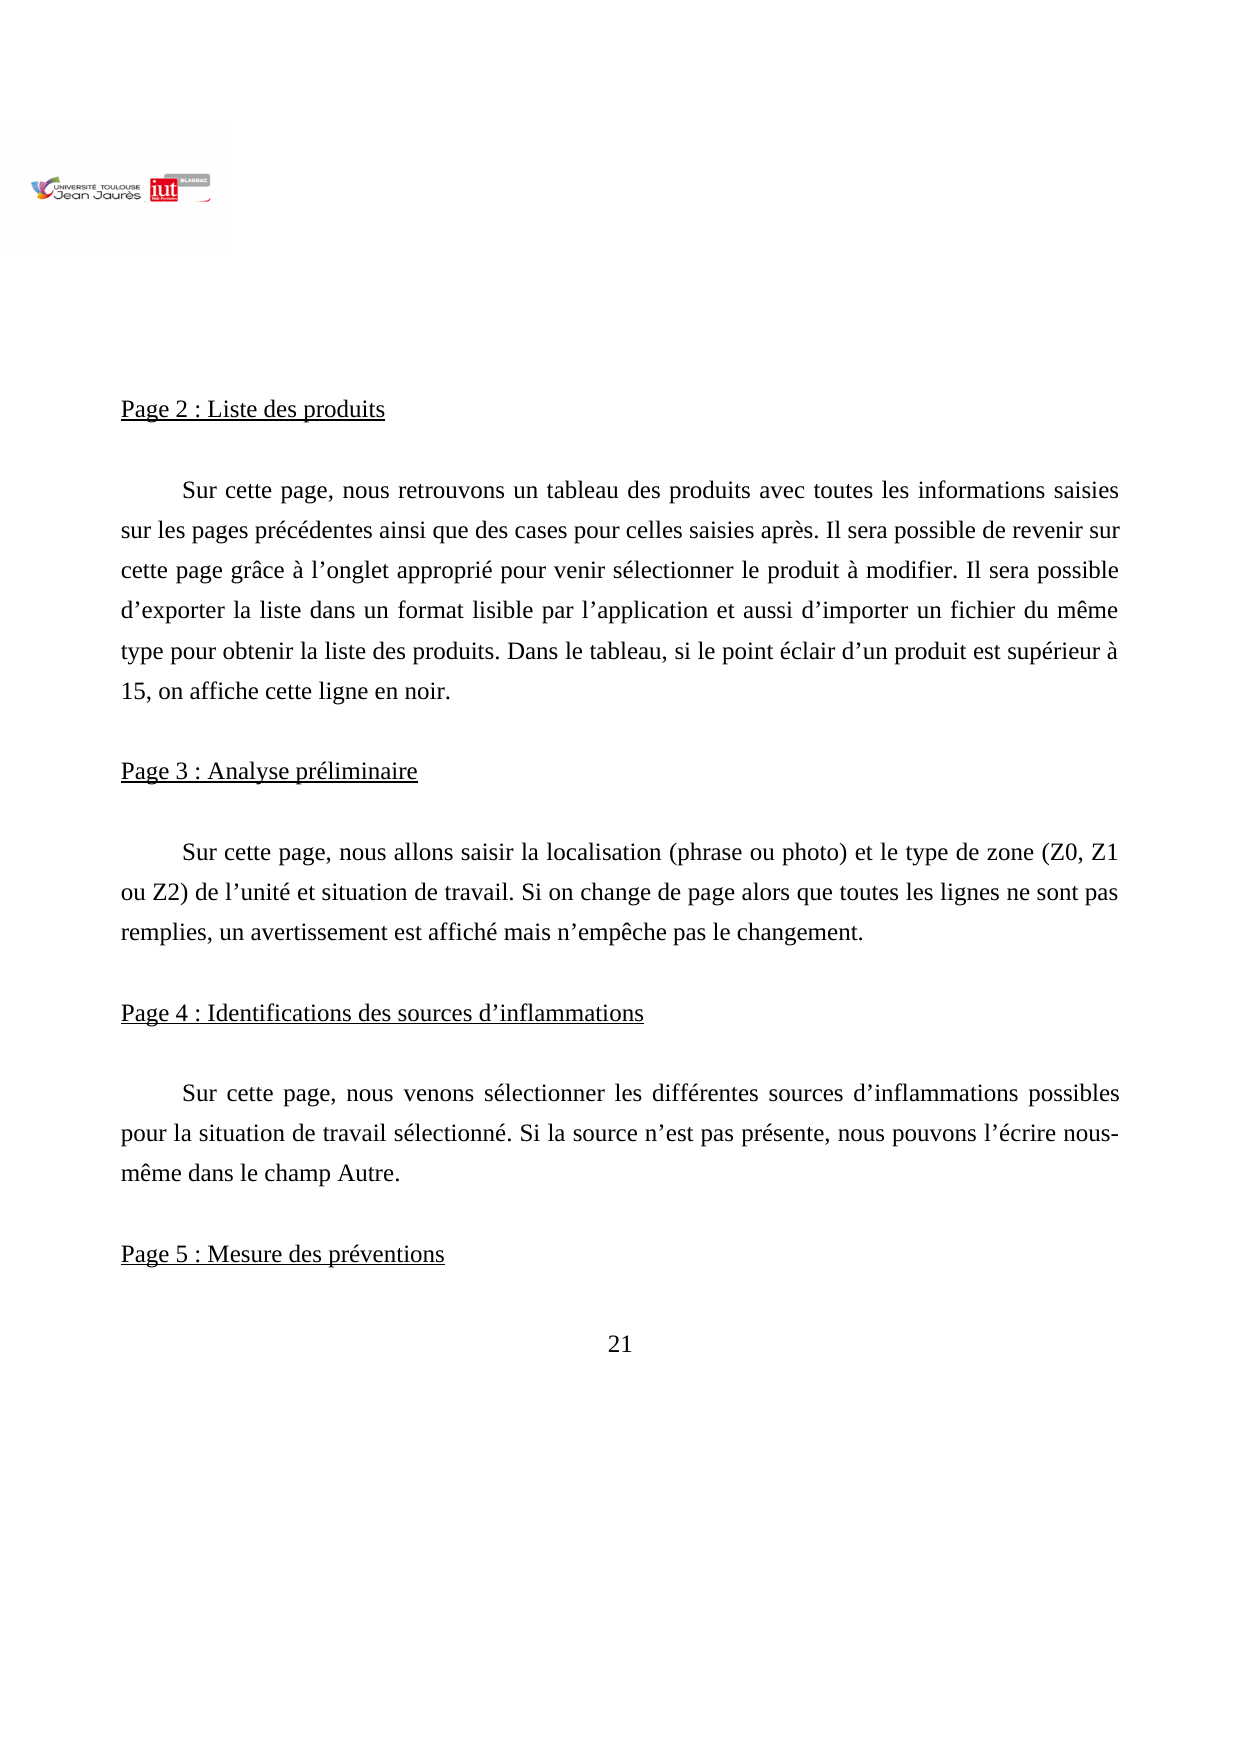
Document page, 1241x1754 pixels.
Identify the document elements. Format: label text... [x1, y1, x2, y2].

text Page 4 : Identifications des sources d’inflammations [121, 998, 1120, 1026]
text Sur cette page, nous retrouvons un tableau des produits avec toutes les informations saisies sur les pages précédentes ainsi que des cases pour celles saisies après. Il sera possible de revenir sur cette page grâce à l’onglet approprié pour venir sélectionner le produit à modifier. Il sera possible d’exporter la liste dans un format lisible par l’application et aussi d’importer un fichier du même type pour obtenir la liste des produits. Dans le tableau, si le point éclair d’un produit est supérieur à 15, on affiche cette ligne en noir. [121, 475, 1120, 705]
picture [0, 121, 226, 254]
text Page 5 : Mesure des préventions [121, 1239, 1120, 1268]
text Page 2 : Liste des produits [121, 394, 1120, 423]
text Sur cette page, nous venons sélectionner les différentes sources d’inflammations possibles pour la situation de travail sélectionné. Si la source n’est pas présente, nous pouvons l’écrire nous-même dans le champ Autre. [121, 1078, 1120, 1187]
text Sur cette page, nous allons saisir la localisation (phrase ou photo) et le type de zone (Z0, Z1 ou Z2) de l’unité et situation de travail. Si on change de page alors que toutes les lignes ne sont pas remplies, un avertissement est affiché mais n’empêche pas le changement. [121, 837, 1120, 946]
text Page 3 : Analyse préliminaire [121, 756, 1120, 785]
